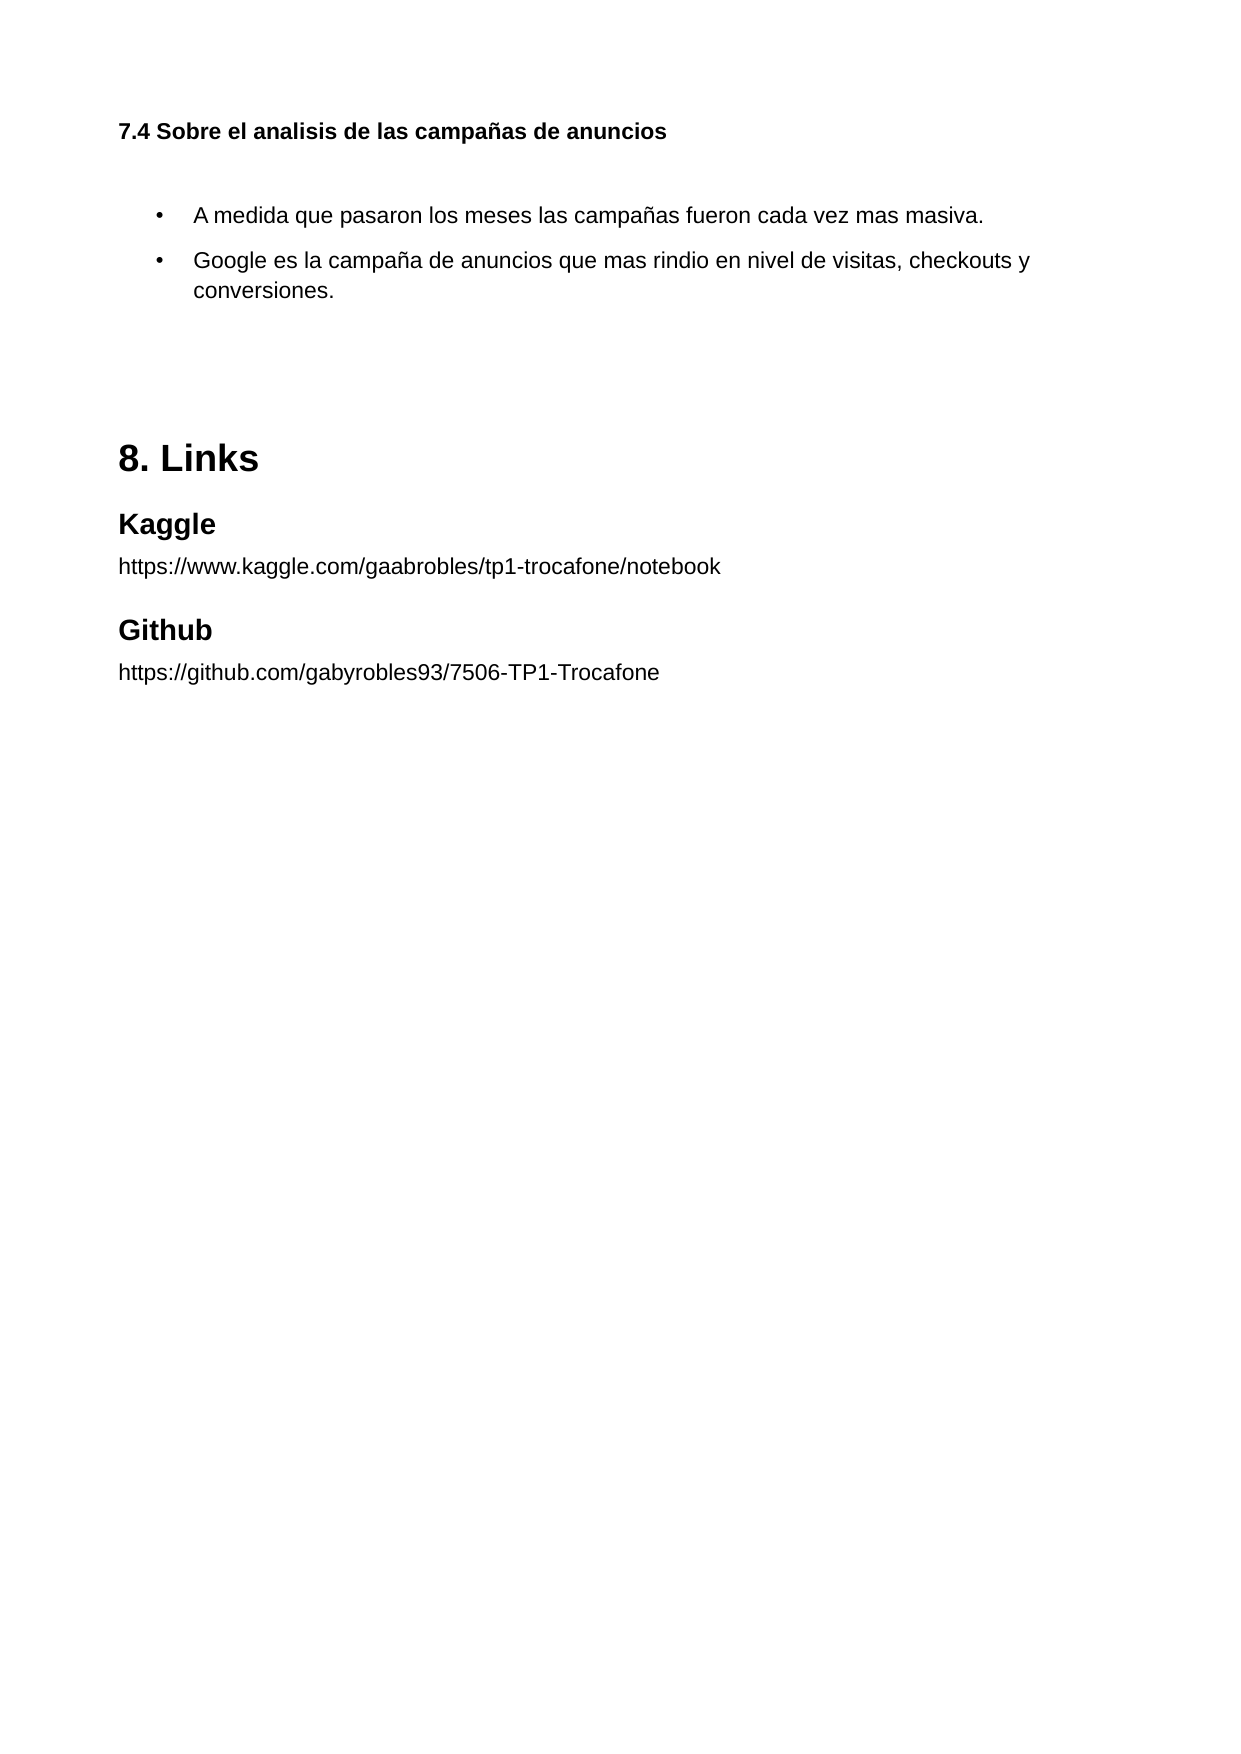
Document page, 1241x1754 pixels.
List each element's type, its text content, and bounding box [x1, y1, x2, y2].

list Google es la campaña de anuncios que mas rindio en nivel de visitas, checkouts y conversiones. [156, 247, 1122, 303]
subtitle Kaggle [118, 507, 1122, 541]
text https://github.com/gabyrobles93/7506-TP1-Trocafone [118, 659, 1122, 685]
subtitle 7.4 Sobre el analisis de las campañas de anuncios [118, 118, 1122, 144]
subtitle Github [118, 612, 1122, 646]
list A medida que pasaron los meses las campañas fueron cada vez mas masiva. [156, 202, 1122, 228]
subtitle 8. Links [118, 436, 1122, 480]
text https://www.kaggle.com/gaabrobles/tp1-trocafone/notebook [118, 553, 1122, 579]
